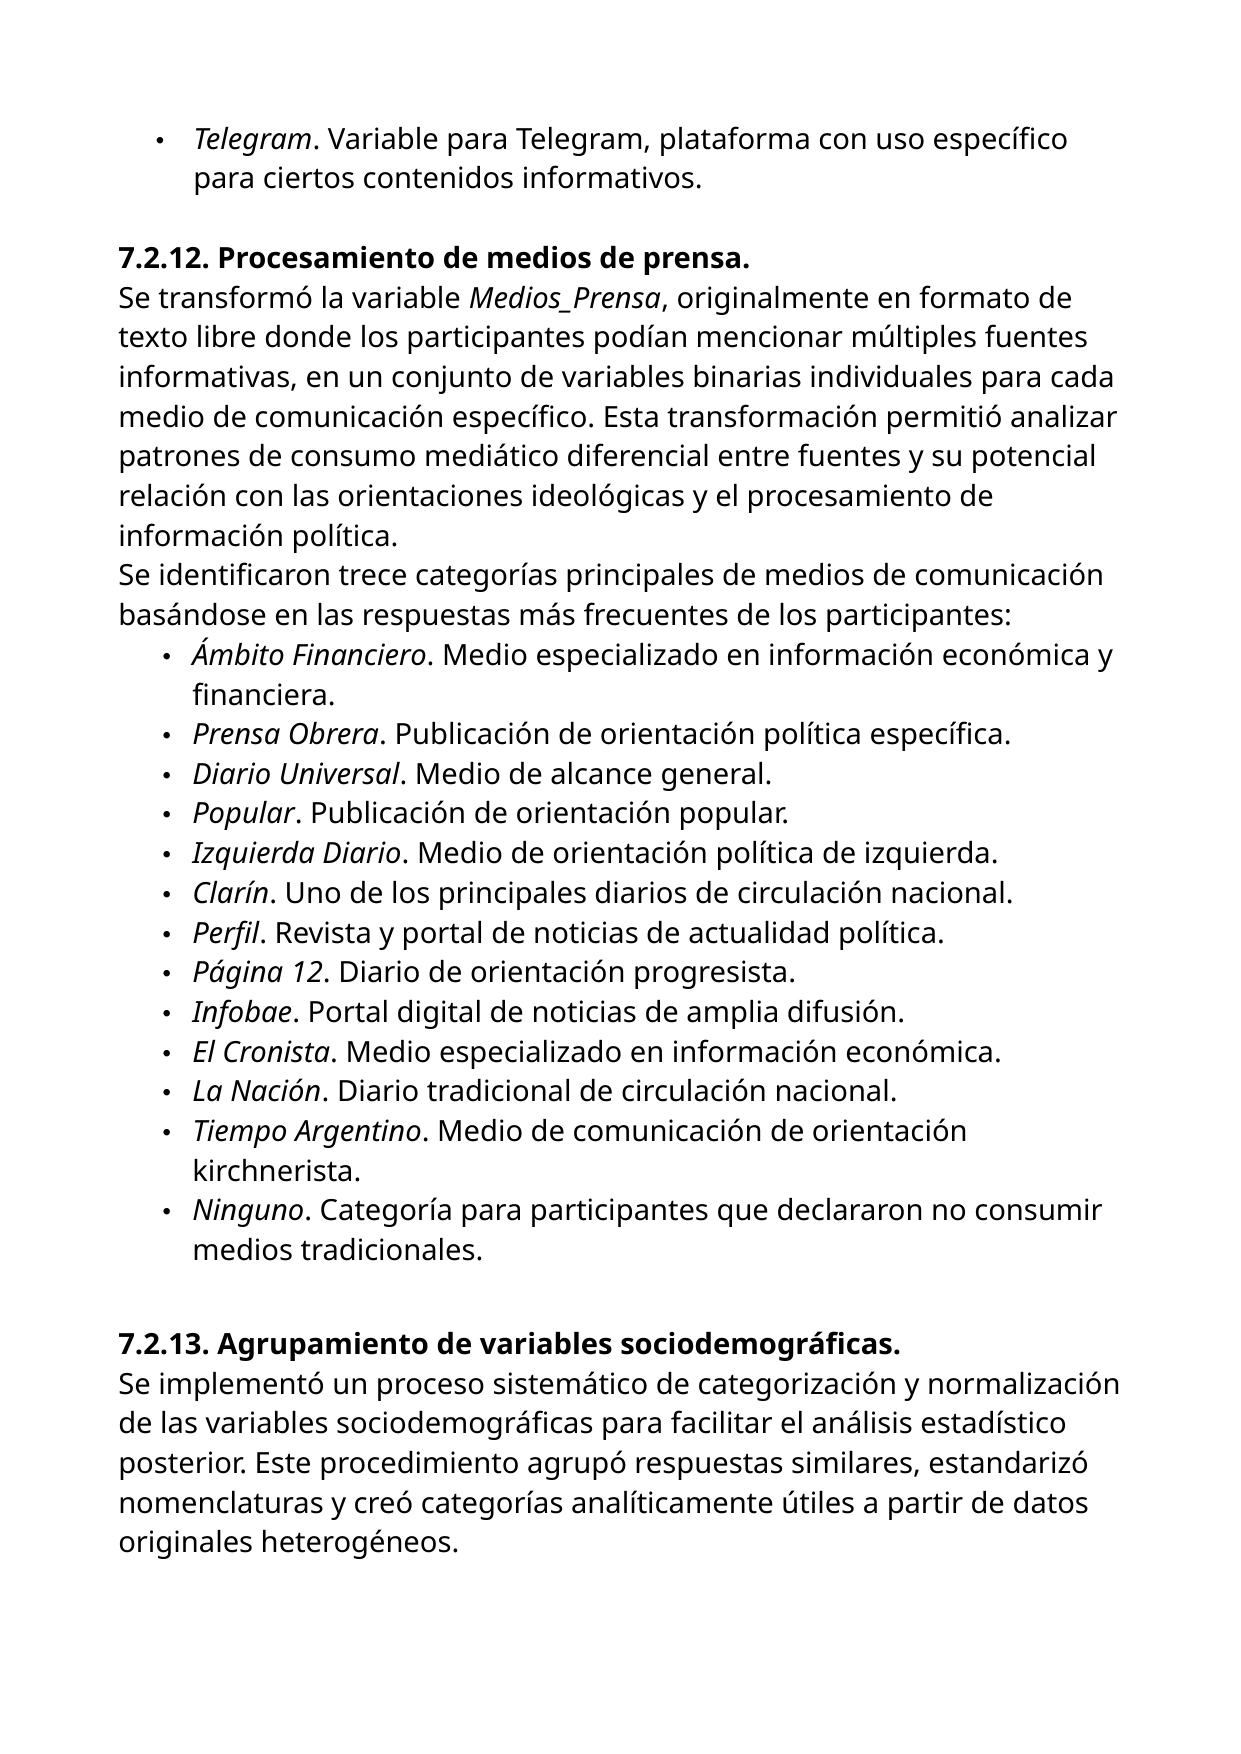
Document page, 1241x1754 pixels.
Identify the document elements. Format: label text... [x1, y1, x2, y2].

list Prensa Obrera. Publicación de orientación política específica. [162, 713, 1122, 753]
list Diario Universal. Medio de alcance general. [162, 753, 1122, 793]
text 7.2.12. Procesamiento de medios de prensa. Se transformó la variable Medios_Prensa, originalmente en formato de texto libre donde los participantes podían mencionar múltiples fuentes informativas, en un conjunto de variables binarias individuales para cada medio de comunicación específico. Esta transformación permitió analizar patrones de consumo mediático diferencial entre fuentes y su potencial relación con las orientaciones ideológicas y el procesamiento de información política. Se identificaron trece categorías principales de medios de comunicación basándose en las respuestas más frecuentes de los participantes: [118, 197, 1122, 634]
list La Nación. Diario tradicional de circulación nacional. [162, 1071, 1122, 1110]
list Izquierda Diario. Medio de orientación política de izquierda. [162, 832, 1122, 872]
list Clarín. Uno de los principales diarios de circulación nacional. [162, 872, 1122, 912]
list Infobae. Portal digital de noticias de amplia difusión. [162, 991, 1122, 1031]
list Página 12. Diario de orientación progresista. [162, 952, 1122, 991]
list Telegram. Variable para Telegram, plataforma con uso específico para ciertos contenidos informativos. [156, 118, 1122, 197]
list Tiempo Argentino. Medio de comunicación de orientación kirchnerista. [162, 1110, 1122, 1190]
list Perfil. Revista y portal de noticias de actualidad política. [162, 912, 1122, 952]
list Popular. Publicación de orientación popular. [162, 793, 1122, 832]
list El Cronista. Medio especializado en información económica. [162, 1031, 1122, 1071]
text 7.2.13. Agrupamiento de variables sociodemográficas. Se implementó un proceso sistemático de categorización y normalización de las variables sociodemográficas para facilitar el análisis estadístico posterior. Este procedimiento agrupó respuestas similares, estandarizó nomenclaturas y creó categorías analíticamente útiles a partir de datos originales heterogéneos. [118, 1284, 1122, 1601]
list Ámbito Financiero. Medio especializado en información económica y financiera. [162, 634, 1122, 713]
list Ninguno. Categoría para participantes que declararon no consumir medios tradicionales. [162, 1190, 1122, 1269]
